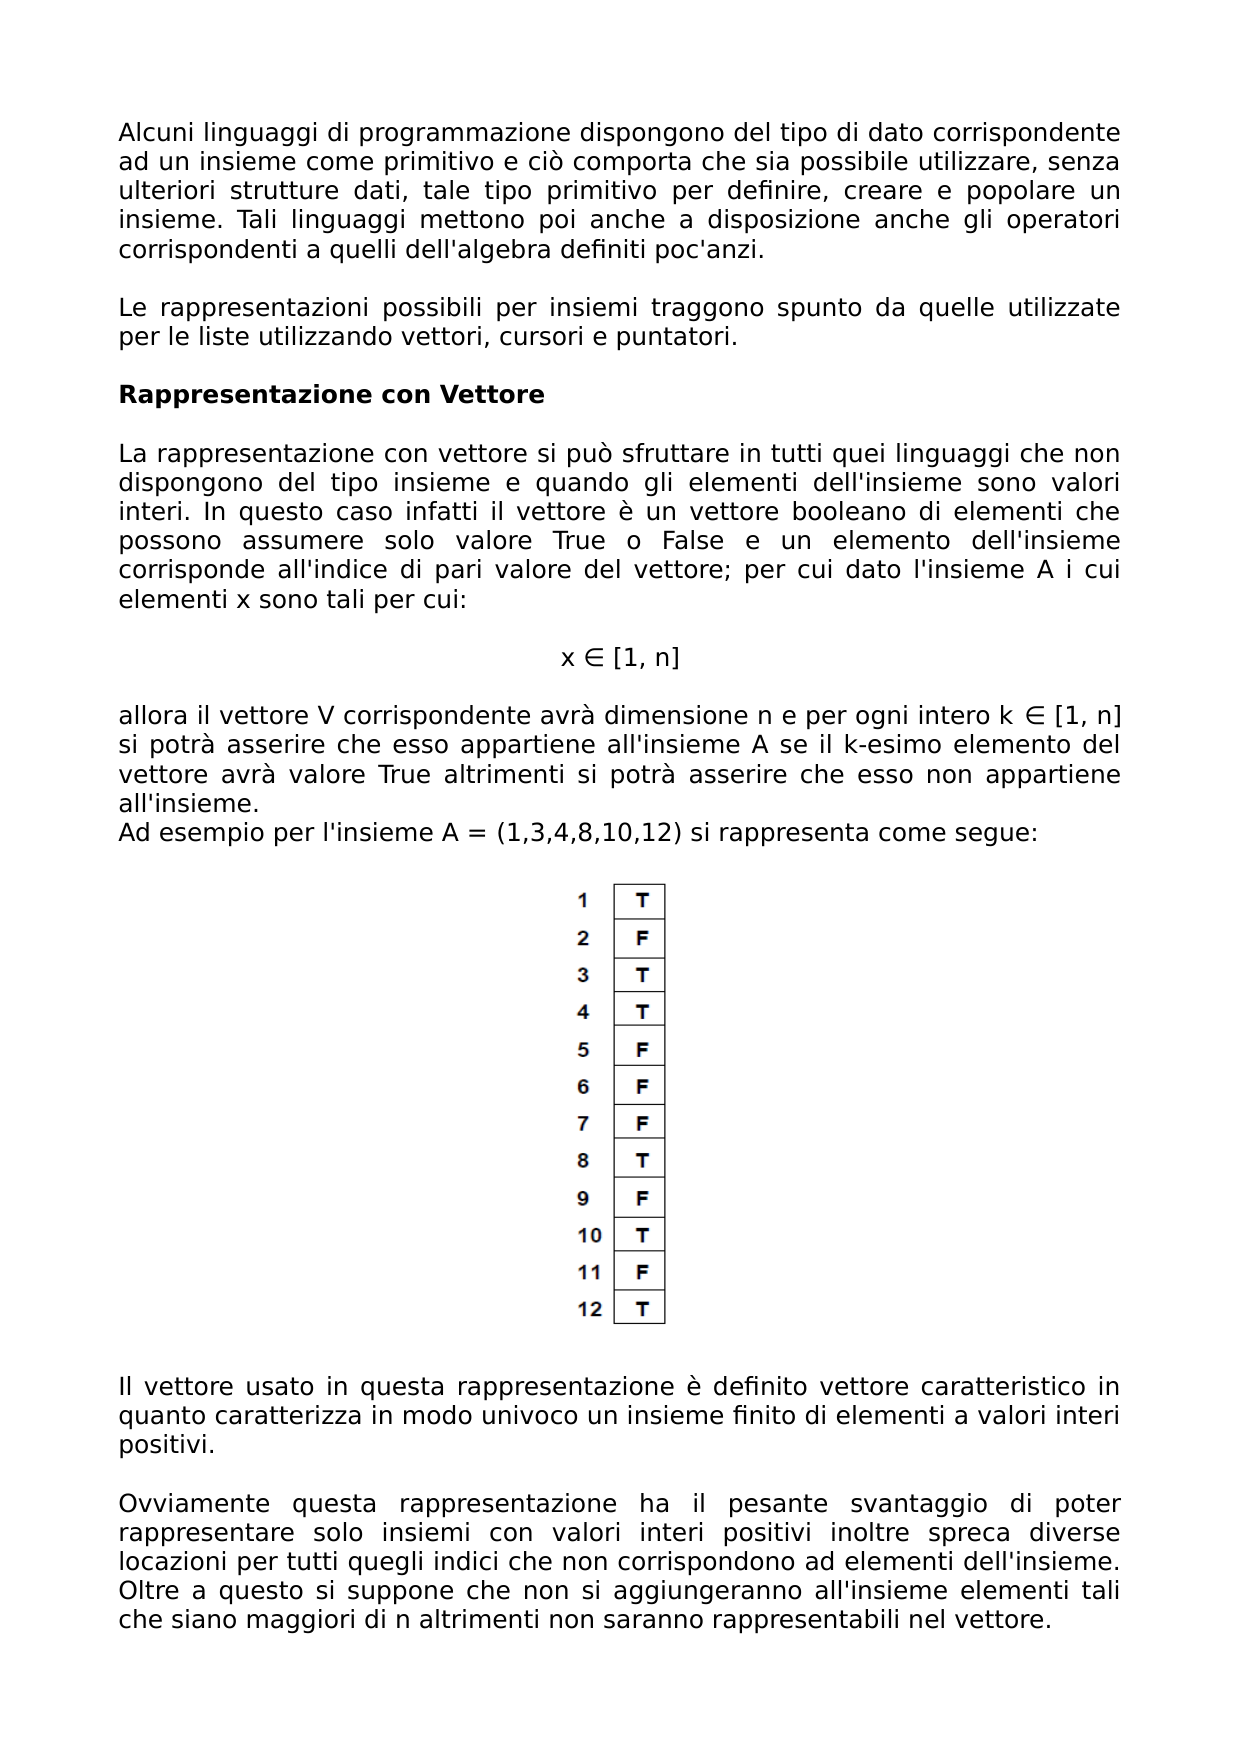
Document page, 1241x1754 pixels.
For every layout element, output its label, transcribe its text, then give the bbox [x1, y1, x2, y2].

text Rappresentazione con Vettore [118, 381, 1122, 410]
text x ∈ [1, n] [118, 643, 1122, 672]
picture [563, 876, 677, 1333]
text Alcuni linguaggi di programmazione dispongono del tipo di dato corrispondente ad un insieme come primitivo e ciò comporta che sia possibile utilizzare, senza ulteriori strutture dati, tale tipo primitivo per definire, creare e popolare un insieme. Tali linguaggi mettono poi anche a disposizione anche gli operatori corrispondenti a quelli dell'algebra definiti poc'anzi. [118, 118, 1122, 264]
text Le rappresentazioni possibili per insiemi traggono spunto da quelle utilizzate per le liste utilizzando vettori, cursori e puntatori. [118, 293, 1122, 351]
text La rappresentazione con vettore si può sfruttare in tutti quei linguaggi che non dispongono del tipo insieme e quando gli elementi dell'insieme sono valori interi. In questo caso infatti il vettore è un vettore booleano di elementi che possono assumere solo valore True o False e un elemento dell'insieme corrisponde all'indice di pari valore del vettore; per cui dato l'insieme A i cui elementi x sono tali per cui: [118, 439, 1122, 614]
text Ad esempio per l'insieme A = (1,3,4,8,10,12) si rappresenta come segue: [118, 818, 1122, 847]
text Il vettore usato in questa rappresentazione è definito vettore caratteristico in quanto caratterizza in modo univoco un insieme finito di elementi a valori interi positivi. [118, 1372, 1122, 1460]
text Ovviamente questa rappresentazione ha il pesante svantaggio di poter rappresentare solo insiemi con valori interi positivi inoltre spreca diverse locazioni per tutti quegli indici che non corrispondono ad elementi dell'insieme. Oltre a questo si suppone che non si aggiungeranno all'insieme elementi tali che siano maggiori di n altrimenti non saranno rappresentabili nel vettore. [118, 1489, 1122, 1635]
text allora il vettore V corrispondente avrà dimensione n e per ogni intero k ∈ [1, n] si potrà asserire che esso appartiene all'insieme A se il k-esimo elemento del vettore avrà valore True altrimenti si potrà asserire che esso non appartiene all'insieme. [118, 701, 1122, 818]
